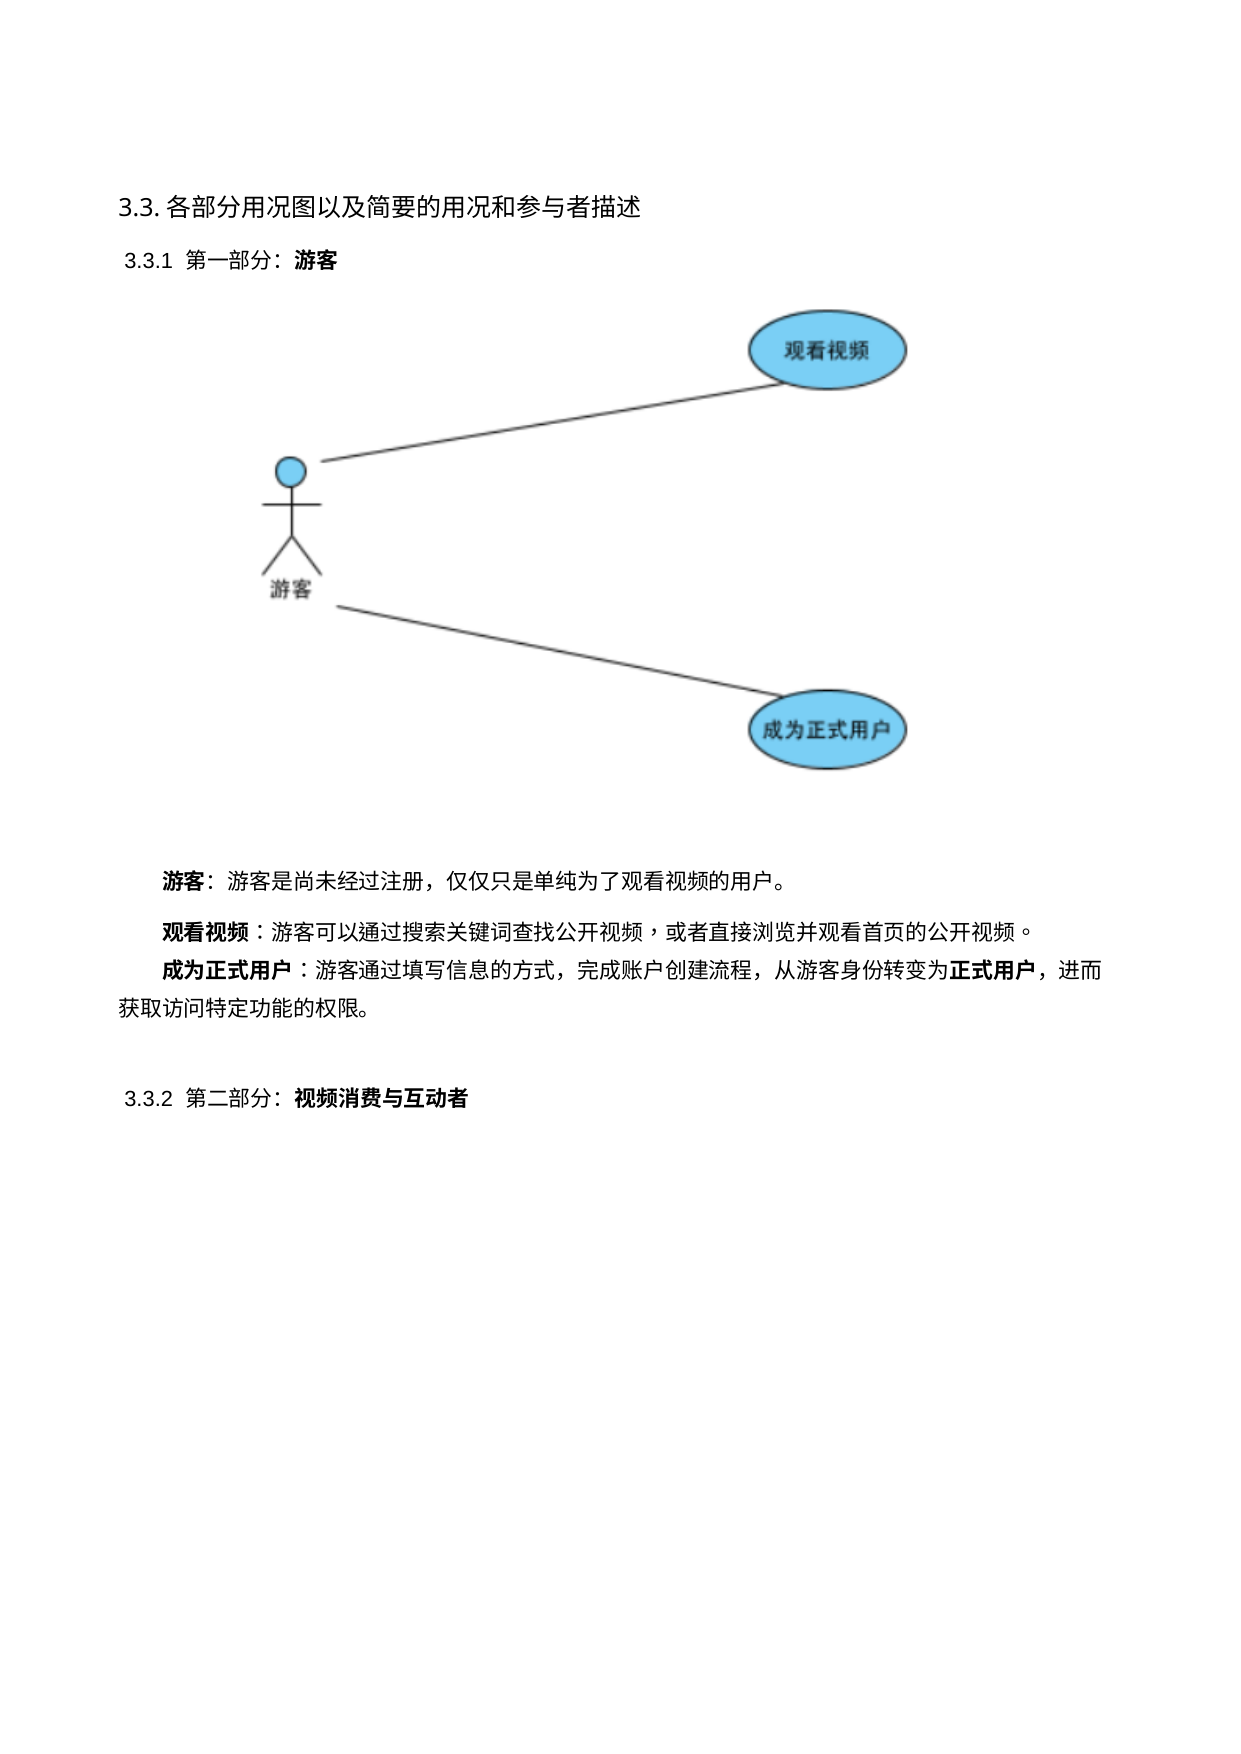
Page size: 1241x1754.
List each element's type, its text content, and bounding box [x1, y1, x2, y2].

text 观看视频：游客可以通过搜索关键词查找公开视频，或者直接浏览并观看首页的公开视频。 成为正式用户：游客通过填写信息的方式，完成账户创建流程，从游客身份转变为正式用户，进而获取访问特定功能的权限。 [118, 915, 1122, 1023]
picture [177, 280, 1063, 823]
subtitle 第一部分：游客 [118, 243, 1122, 274]
subtitle 第二部分：视频消费与互动者 [118, 1081, 1122, 1113]
text 游客：游客是尚未经过注册，仅仅只是单纯为了观看视频的用户。 [118, 864, 1122, 896]
subtitle 各部分用况图以及简要的用况和参与者描述 [118, 188, 1122, 224]
